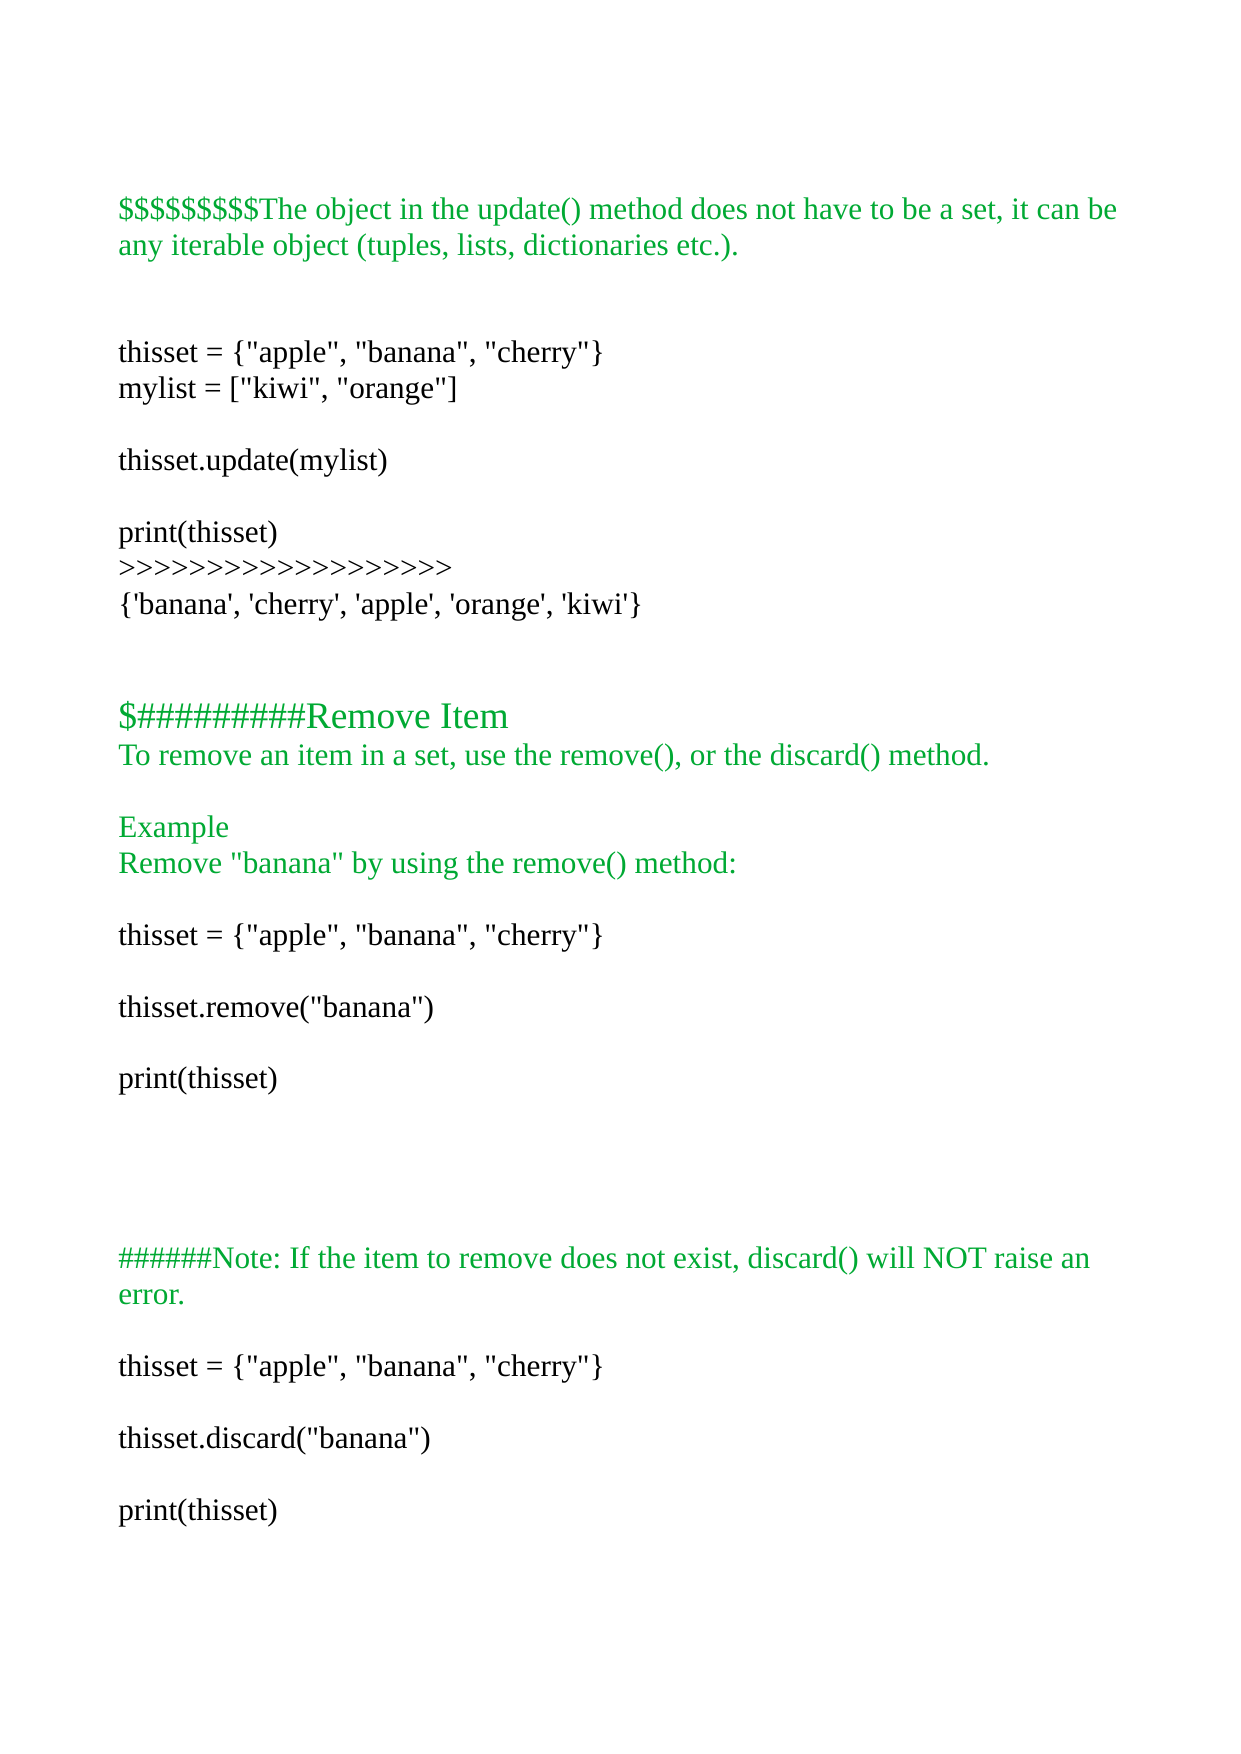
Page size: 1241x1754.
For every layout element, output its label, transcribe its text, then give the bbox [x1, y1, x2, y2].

text thisset = {"apple", "banana", "cherry"} [118, 1347, 1122, 1383]
text print(thisset) [118, 513, 1122, 549]
text >>>>>>>>>>>>>>>>>>> [118, 549, 1122, 585]
text print(thisset) [118, 1060, 1122, 1096]
text $$$$$$$$$The object in the update() method does not have to be a set, it can be any iterable object (tuples, lists, dictionaries etc.). [118, 190, 1122, 262]
text thisset.update(mylist) [118, 442, 1122, 477]
text To remove an item in a set, use the remove(), or the discard() method. [118, 736, 1122, 772]
text thisset.discard("banana") [118, 1419, 1122, 1455]
text $#########Remove Item [118, 693, 1122, 736]
text mylist = ["kiwi", "orange"] [118, 370, 1122, 406]
text thisset = {"apple", "banana", "cherry"} [118, 916, 1122, 952]
text ######Note: If the item to remove does not exist, discard() will NOT raise an error. [118, 1239, 1122, 1311]
text print(thisset) [118, 1491, 1122, 1527]
text {'banana', 'cherry', 'apple', 'orange', 'kiwi'} [118, 585, 1122, 621]
text Example [118, 808, 1122, 844]
text Remove "banana" by using the remove() method: [118, 844, 1122, 880]
text thisset.remove("banana") [118, 988, 1122, 1024]
text thisset = {"apple", "banana", "cherry"} [118, 334, 1122, 370]
